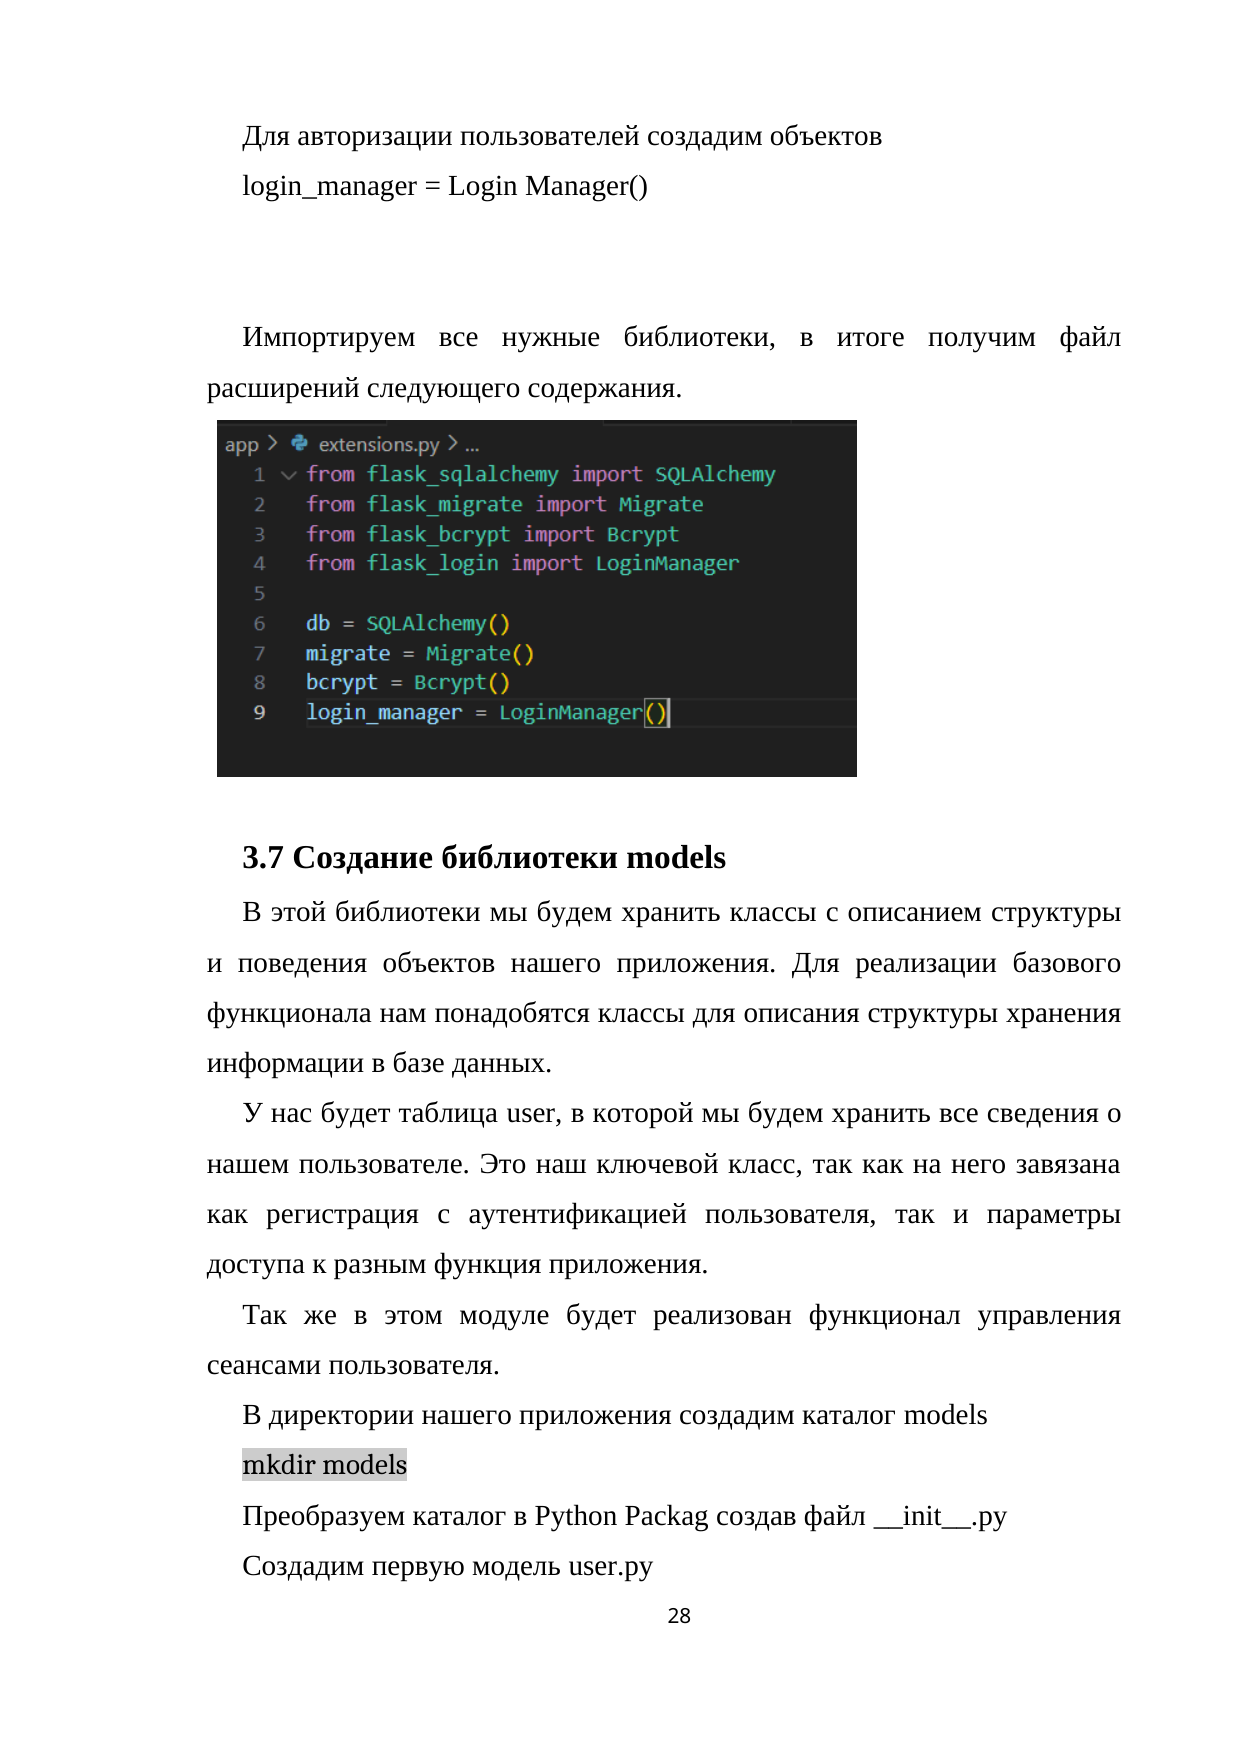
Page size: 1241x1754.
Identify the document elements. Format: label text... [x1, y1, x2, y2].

list login_manager = Login Manager() [207, 168, 1122, 202]
list 3.7 Создание библиотеки models [207, 837, 1122, 875]
picture [217, 420, 857, 777]
list У нас будет таблица user, в которой мы будем хранить все сведения о нашем пользователе. Это наш ключевой класс, так как на него завязана как регистрация с аутентификацией пользователя, так и параметры доступа к разным функция приложения. [207, 1096, 1122, 1280]
list mkdir models [207, 1448, 1122, 1481]
list В директории нашего приложения создадим каталог models [207, 1397, 1122, 1431]
list Создадим первую модель user.py [207, 1548, 1122, 1582]
list Преобразуем каталог в Python Packag создав файл __init__.py [207, 1498, 1122, 1532]
list В этой библиотеки мы будем хранить классы с описанием структуры и поведения объектов нашего приложения. Для реализации базового функционала нам понадобятся классы для описания структуры хранения информации в базе данных. [207, 894, 1122, 1079]
list Импортируем все нужные библиотеки, в итоге получим файл расширений следующего содержания. [207, 319, 1122, 403]
list Так же в этом модуле будет реализован функционал управления сеансами пользователя. [207, 1297, 1122, 1381]
list Для авторизации пользователей создадим объектов [207, 118, 1122, 152]
